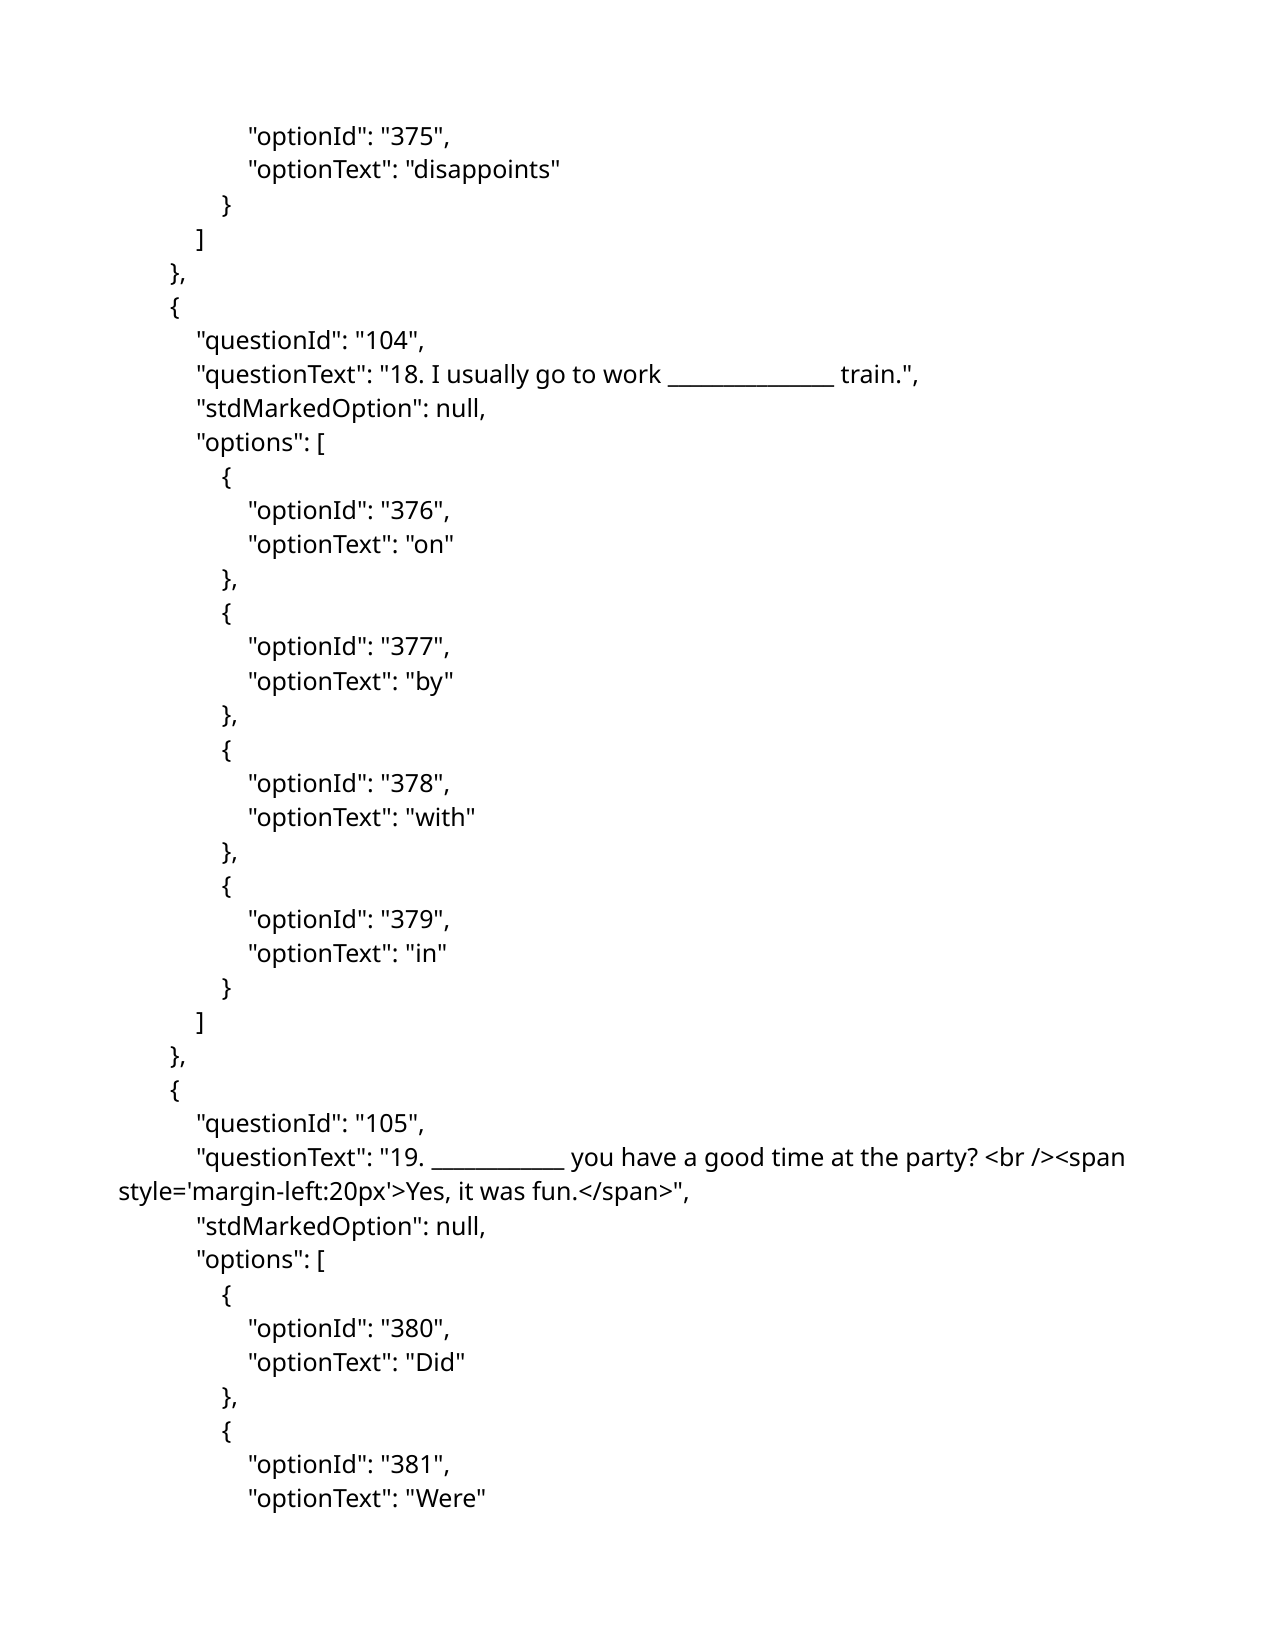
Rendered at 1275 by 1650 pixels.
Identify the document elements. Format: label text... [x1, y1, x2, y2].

text "optionId": "375", "optionText": "disappoints" } ] }, { "questionId": "104", "questionText": "18. I usually go to work _______________ train.", "stdMarkedOption": null, "options": [ { "optionId": "376", "optionText": "on" }, { "optionId": "377", "optionText": "by" }, { "optionId": "378", "optionText": "with" }, { "optionId": "379", "optionText": "in" } ] }, { "questionId": "105", "questionText": "19. ____________ you have a good time at the party? <br /><span style='margin-left:20px'>Yes, it was fun.</span>", "stdMarkedOption": null, "options": [ { "optionId": "380", "optionText": "Did" }, { "optionId": "381", "optionText": "Were" [118, 118, 1157, 1515]
